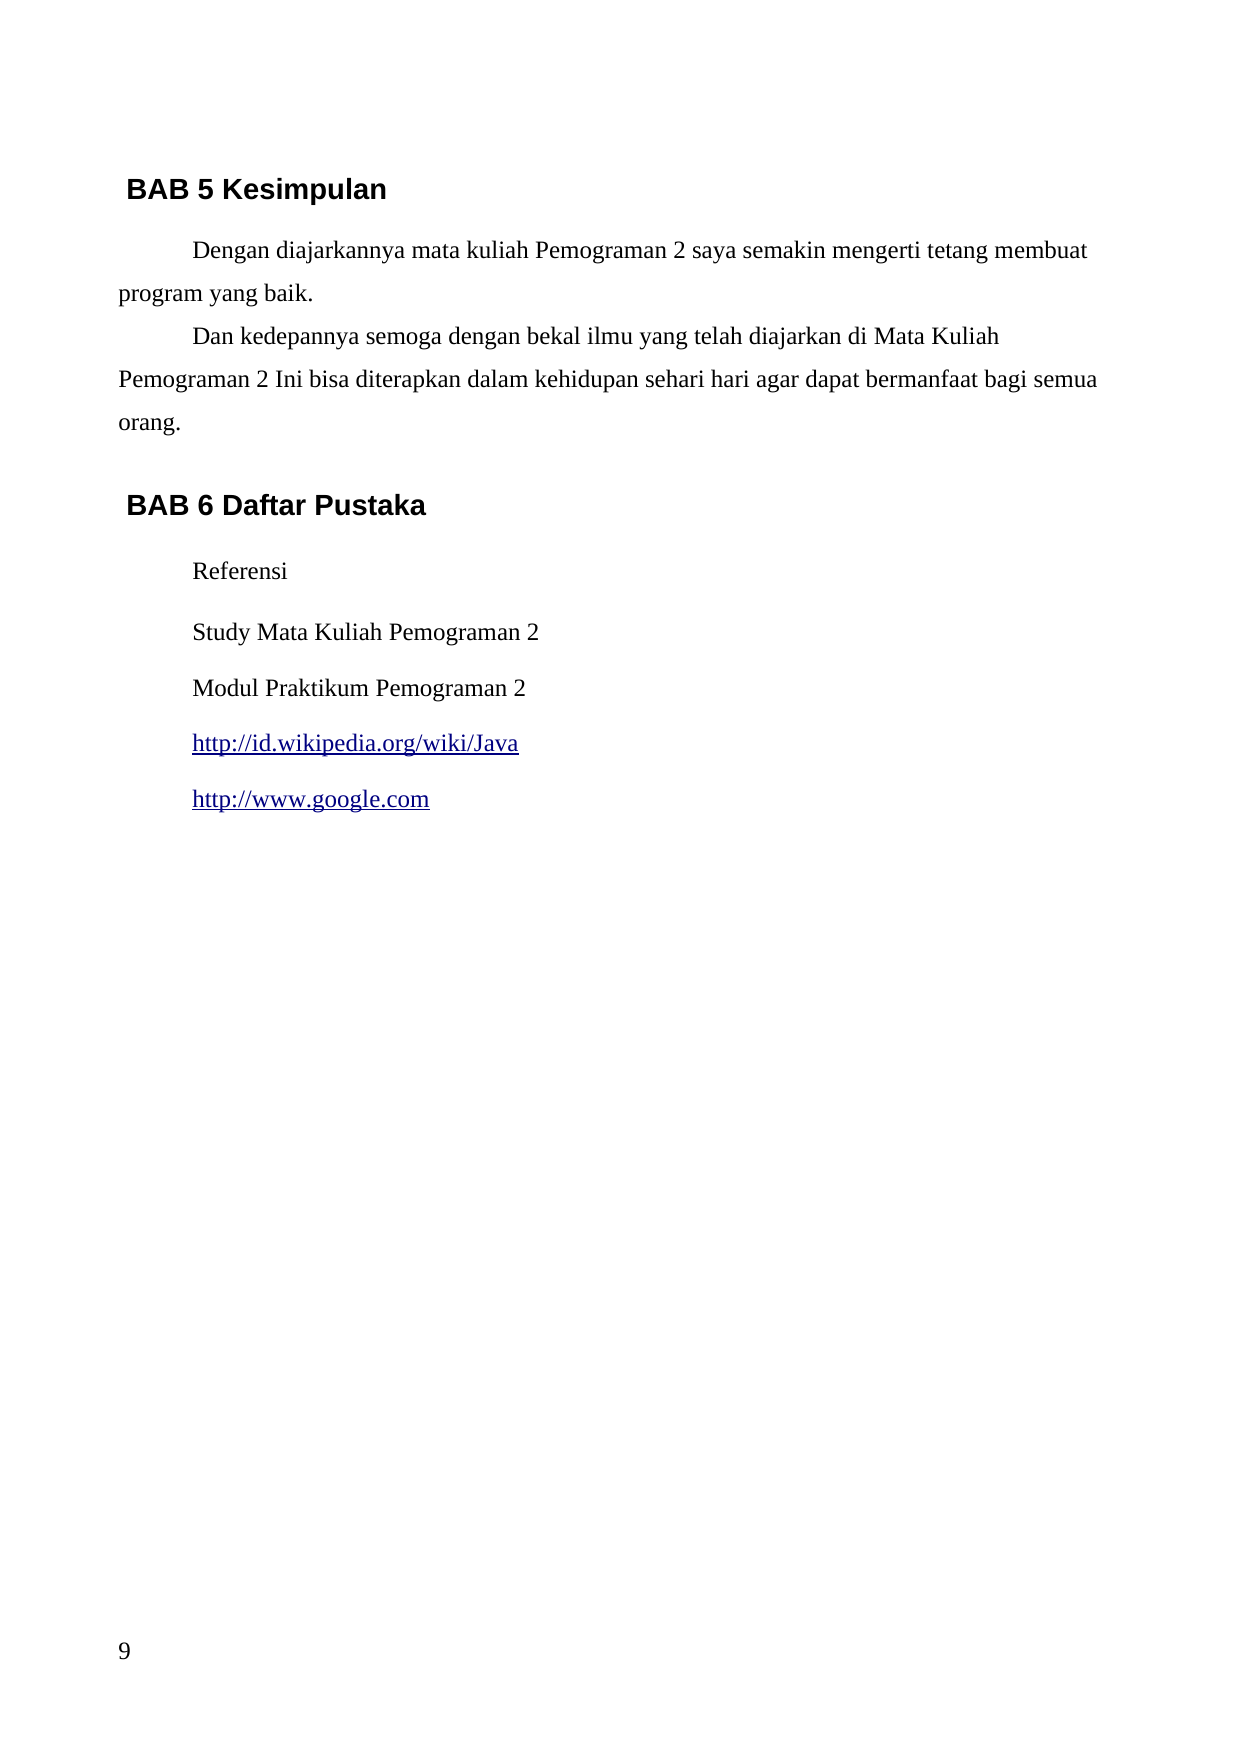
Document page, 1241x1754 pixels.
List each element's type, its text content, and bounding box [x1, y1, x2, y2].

text http://id.wikipedia.org/wiki/Java [118, 728, 1122, 757]
subtitle Kesimpulan [118, 172, 1122, 205]
text http://www.google.com [118, 784, 1122, 813]
text Study Mata Kuliah Pemograman 2 [118, 617, 1122, 646]
text Dengan diajarkannya mata kuliah Pemograman 2 saya semakin mengerti tetang membuat program yang baik. Dan kedepannya semoga dengan bekal ilmu yang telah diajarkan di Mata Kuliah Pemograman 2 Ini bisa diterapkan dalam kehidupan sehari hari agar dapat bermanfaat bagi semua orang. [118, 235, 1122, 436]
text Modul Praktikum Pemograman 2 [118, 673, 1122, 701]
subtitle Daftar Pustaka [118, 488, 1122, 521]
text Referensi [118, 551, 1122, 587]
